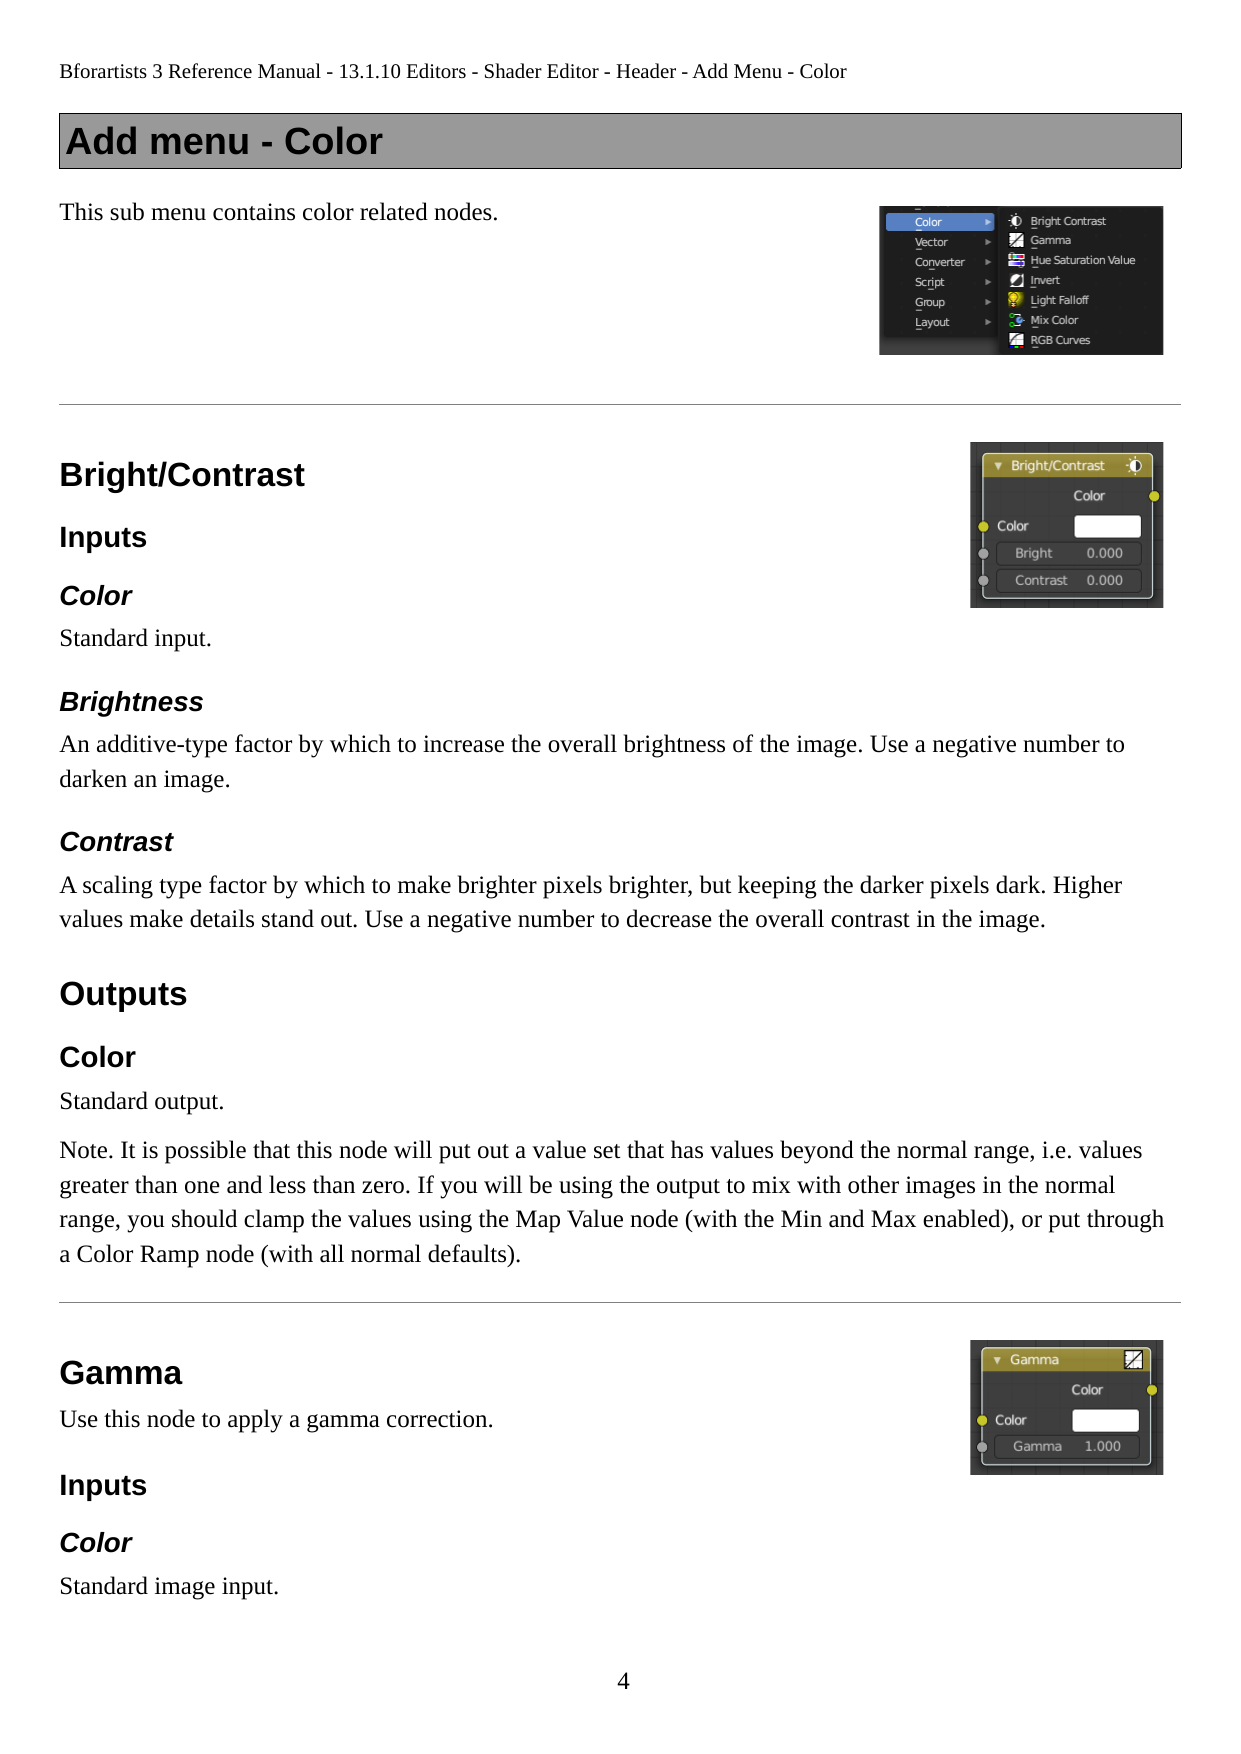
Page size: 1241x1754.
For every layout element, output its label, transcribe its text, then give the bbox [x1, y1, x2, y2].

subtitle Color [59, 1040, 1181, 1074]
text Standard input. [59, 623, 1181, 652]
picture [970, 442, 1164, 608]
picture [970, 1340, 1164, 1475]
subtitle Inputs [59, 1468, 1181, 1501]
text This sub menu contains color related nodes. [59, 197, 1181, 225]
subtitle [1164, 455, 1181, 493]
text Standard output. [59, 1086, 1181, 1115]
subtitle Outputs [59, 974, 1181, 1013]
subtitle Bright/Contrast [59, 455, 970, 493]
text An additive-type factor by which to increase the overall brightness of the image. Use a negative number to darken an image. [59, 729, 1181, 793]
subtitle Gamma [59, 1353, 970, 1391]
picture [879, 206, 1164, 355]
subtitle [1164, 520, 1181, 554]
text A scaling type factor by which to make brighter pixels brighter, but keeping the darker pixels dark. Higher values make details stand out. Use a negative number to decrease the overall contrast in the image. [59, 870, 1181, 933]
table_header Add menu - Color [60, 114, 1181, 168]
subtitle Color [59, 579, 1181, 611]
subtitle Contrast [59, 826, 1181, 857]
text Use this node to apply a gamma correction. [59, 1404, 970, 1433]
text Standard image input. [59, 1571, 1181, 1599]
subtitle [1164, 1353, 1181, 1391]
text Note. It is possible that this node will put out a value set that has values beyond the normal range, i.e. values greater than one and less than zero. If you will be using the output to mix with other images in the normal range, you should clamp the values using the Map Value node (with the Min and Max enabled), or put through a Color Ramp node (with all normal defaults). [59, 1135, 1181, 1267]
subtitle Color [59, 1526, 1181, 1558]
subtitle Inputs [59, 520, 970, 554]
subtitle Brightness [59, 685, 1181, 717]
